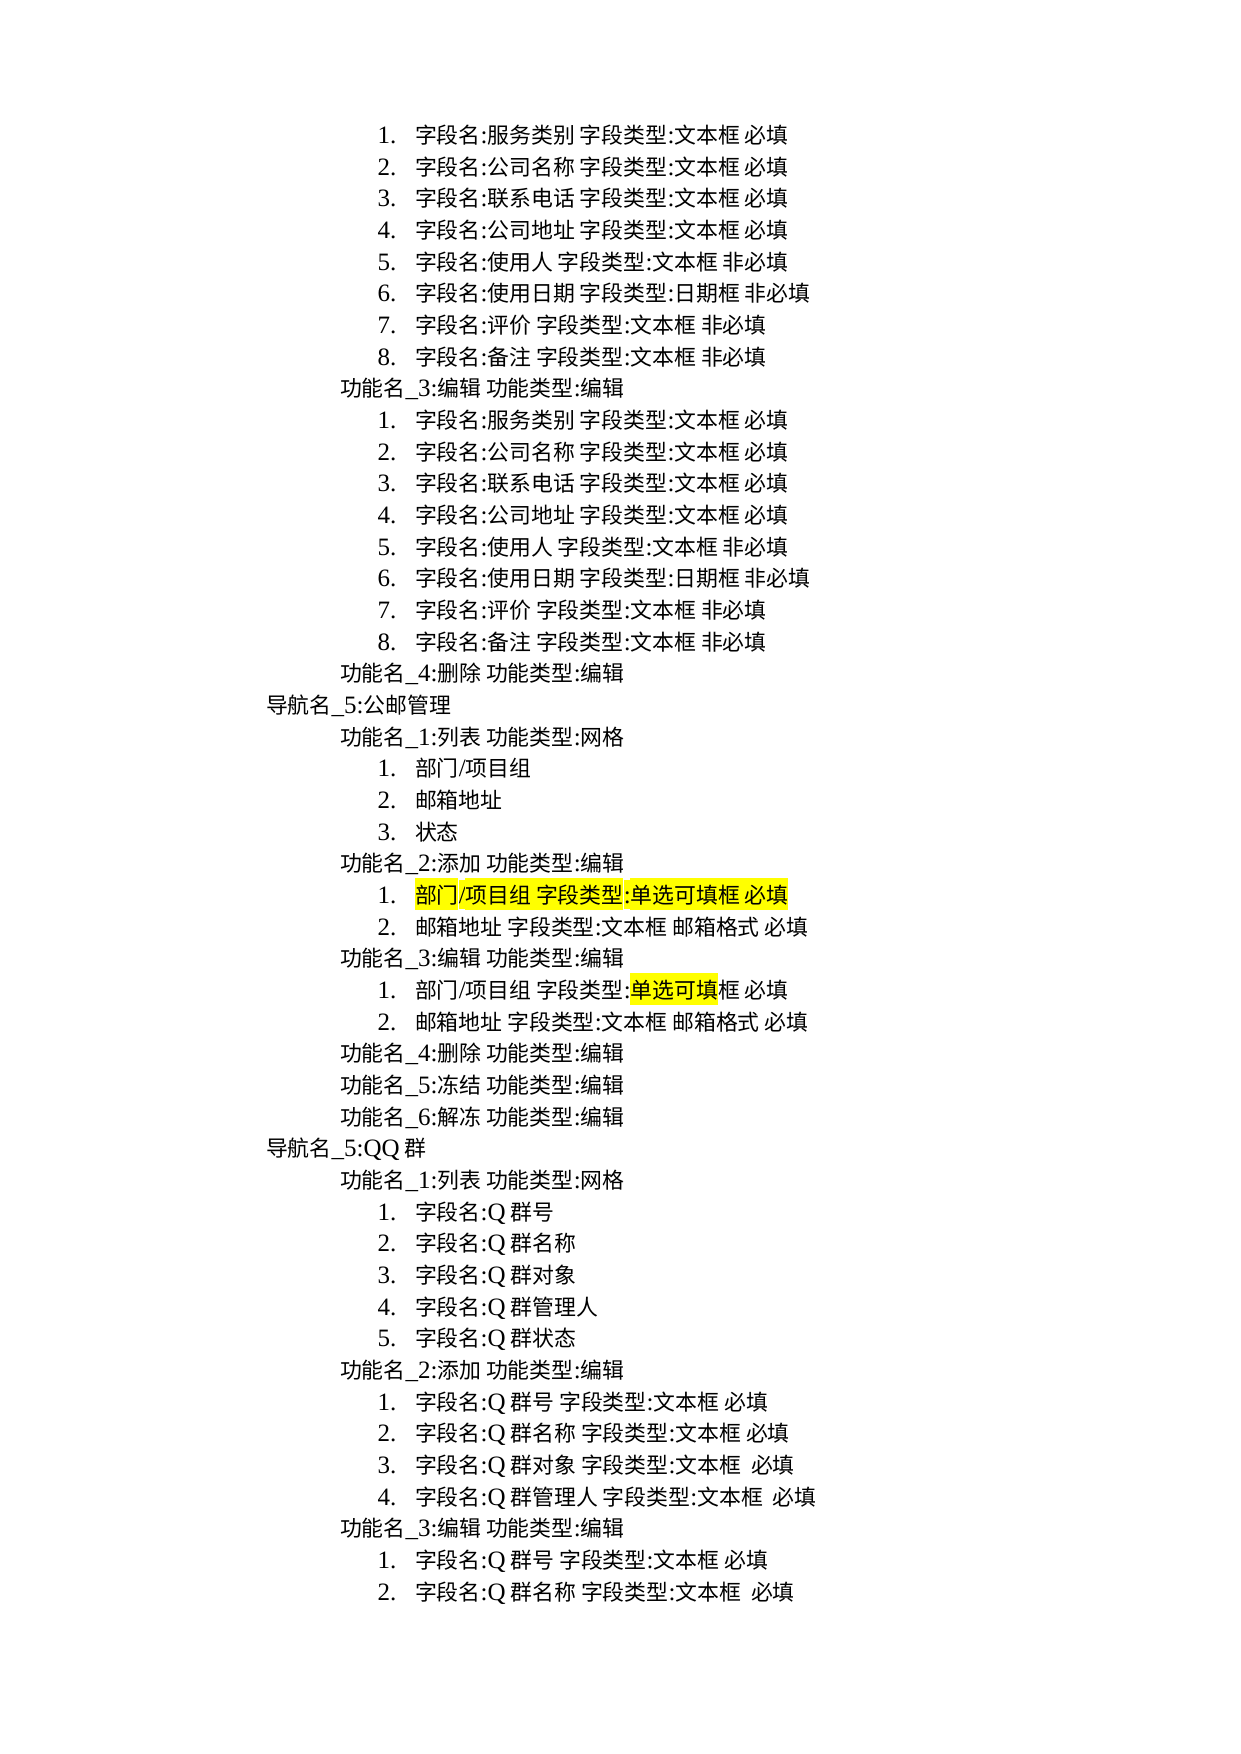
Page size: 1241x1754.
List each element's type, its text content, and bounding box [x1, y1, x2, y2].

list 字段名:备注 字段类型:文本框 非必填 [377, 625, 1122, 656]
list 字段名:Q群对象 [377, 1258, 1122, 1290]
list 字段名:Q群号 字段类型:文本框 必填 [377, 1543, 1122, 1575]
list 字段名:Q群号 字段类型:文本框 必填 [377, 1385, 1122, 1416]
list 部门/项目组 字段类型:单选可填框 必填 [377, 973, 1122, 1005]
list 字段名:服务类别 字段类型:文本框 必填 [377, 403, 1122, 435]
list 字段名:公司地址 字段类型:文本框 必填 [377, 498, 1122, 530]
list 字段名:公司地址 字段类型:文本框 必填 [377, 213, 1122, 245]
list 字段名:Q群状态 [377, 1321, 1122, 1353]
text 功能名_3:编辑 功能类型:编辑 [118, 941, 1122, 973]
list 字段名:服务类别 字段类型:文本框 必填 [377, 118, 1122, 150]
list 字段名:Q群名称 字段类型:文本框 必填 [377, 1575, 1122, 1606]
list 字段名:使用人 字段类型:文本框 非必填 [377, 245, 1122, 276]
text 功能名_6:解冻 功能类型:编辑 [118, 1100, 1122, 1131]
text 功能名_4:删除 功能类型:编辑 [118, 1036, 1122, 1068]
list 字段名:备注 字段类型:文本框 非必填 [377, 340, 1122, 371]
list 字段名:评价 字段类型:文本框 非必填 [377, 308, 1122, 340]
list 字段名:Q群管理人 [377, 1290, 1122, 1321]
list 字段名:Q群名称 [377, 1226, 1122, 1258]
list 邮箱地址 [377, 783, 1122, 815]
list 字段名:Q群对象 字段类型:文本框 必填 [377, 1448, 1122, 1480]
list 部门/项目组 [377, 751, 1122, 783]
list 字段名:公司名称 字段类型:文本框 必填 [377, 435, 1122, 466]
text 导航名_5:QQ群 [118, 1131, 1122, 1163]
list 字段名:联系电话 字段类型:文本框 必填 [377, 466, 1122, 498]
text 导航名_5:公邮管理 [118, 688, 1122, 720]
list 邮箱地址 字段类型:文本框 邮箱格式 必填 [377, 910, 1122, 941]
text 功能名_2:添加 功能类型:编辑 [118, 1353, 1122, 1385]
list 状态 [377, 815, 1122, 846]
list 字段名:公司名称 字段类型:文本框 必填 [377, 150, 1122, 181]
list 邮箱地址 字段类型:文本框 邮箱格式 必填 [377, 1005, 1122, 1036]
list 字段名:使用日期 字段类型:日期框 非必填 [377, 561, 1122, 593]
list 字段名:Q群管理人 字段类型:文本框 必填 [377, 1480, 1122, 1511]
text 功能名_3:编辑 功能类型:编辑 [118, 1511, 1122, 1543]
text 功能名_2:添加 功能类型:编辑 [118, 846, 1122, 878]
text 功能名_5:冻结 功能类型:编辑 [118, 1068, 1122, 1100]
text 功能名_3:编辑 功能类型:编辑 [118, 371, 1122, 403]
list 字段名:联系电话 字段类型:文本框 必填 [377, 181, 1122, 213]
list 字段名:Q群名称 字段类型:文本框 必填 [377, 1416, 1122, 1448]
text 功能名_1:列表 功能类型:网格 [118, 1163, 1122, 1195]
list 部门/项目组 字段类型:单选可填框 必填 [377, 878, 1122, 910]
list 字段名:评价 字段类型:文本框 非必填 [377, 593, 1122, 625]
text 功能名_4:删除 功能类型:编辑 [118, 656, 1122, 688]
list 字段名:使用人 字段类型:文本框 非必填 [377, 530, 1122, 561]
list 字段名:Q群号 [377, 1195, 1122, 1226]
list 字段名:使用日期 字段类型:日期框 非必填 [377, 276, 1122, 308]
text 功能名_1:列表 功能类型:网格 [118, 720, 1122, 751]
